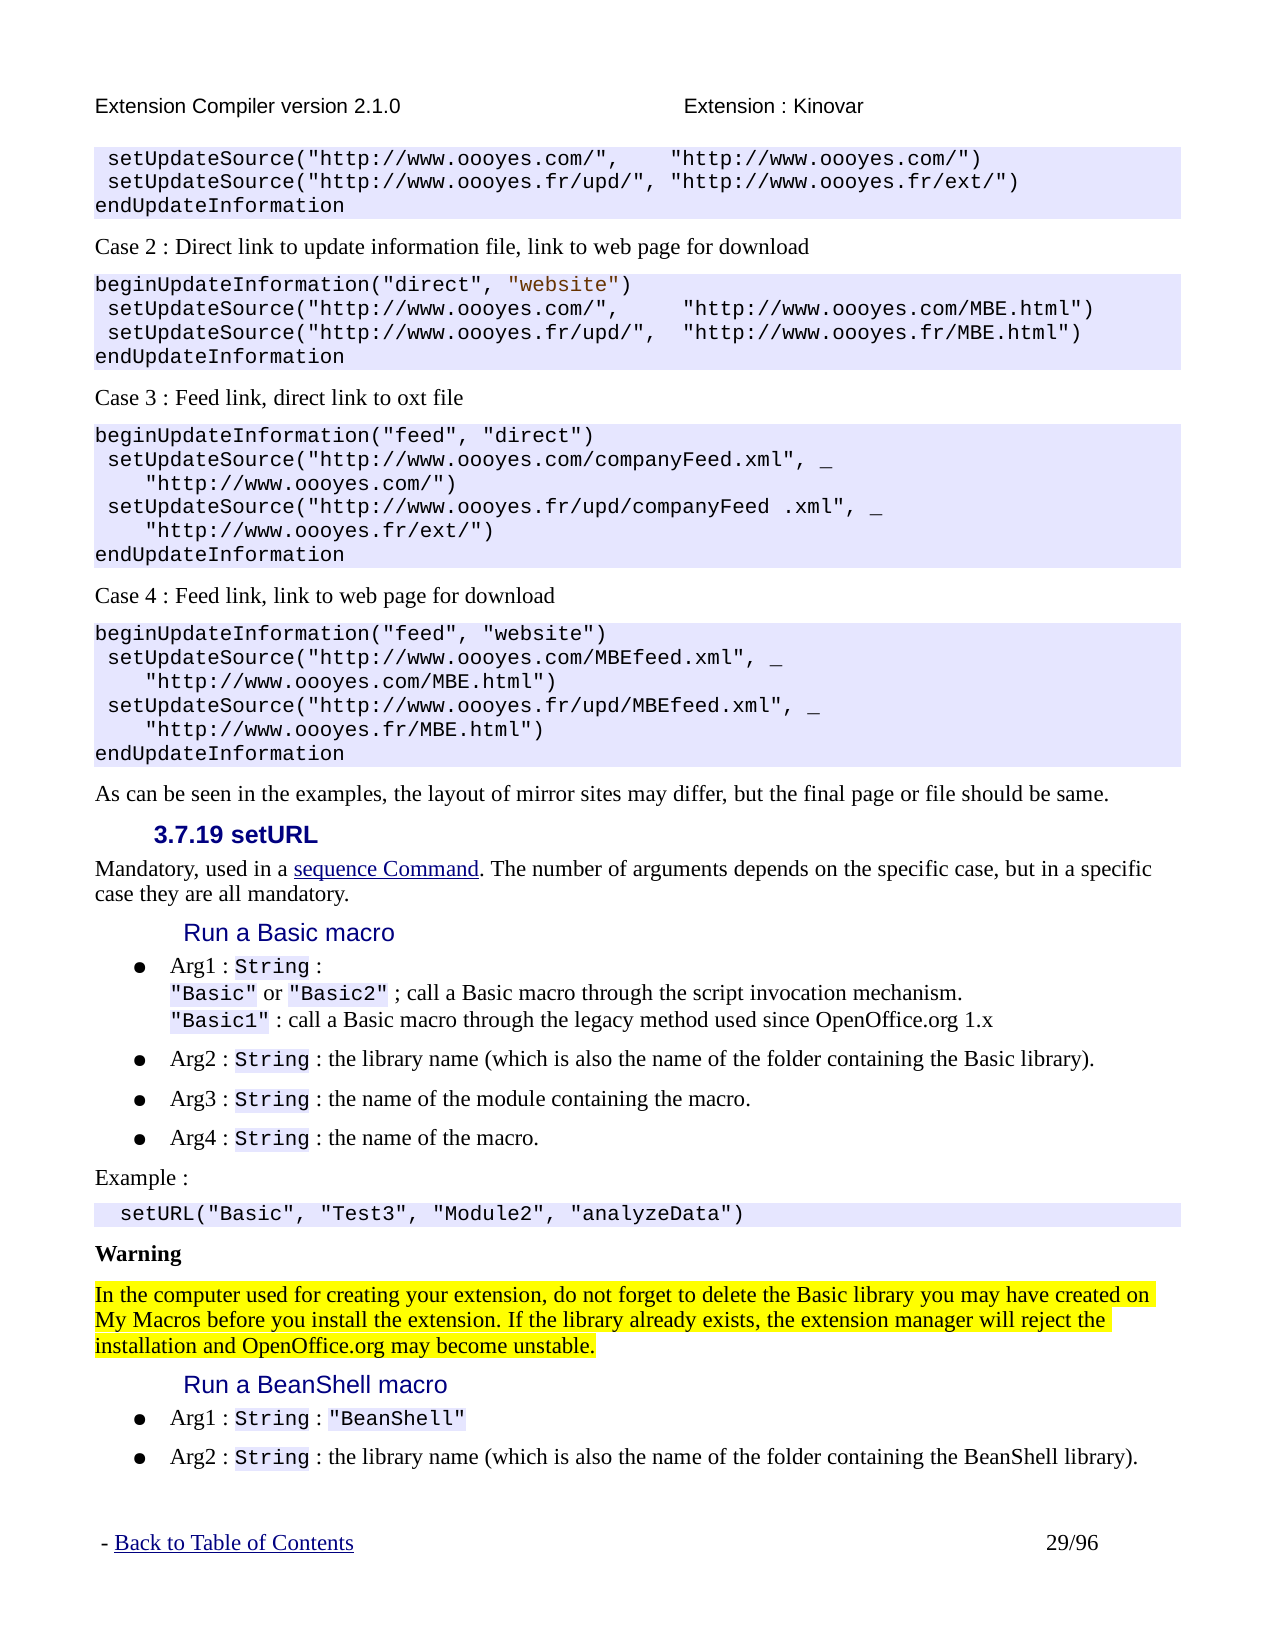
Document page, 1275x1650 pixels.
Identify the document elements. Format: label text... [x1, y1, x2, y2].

text beginUpdateInformation("direct", "website") [619, 274, 1181, 298]
text In the computer used for creating your extension, do not forget to delete the Basic library you may have created on My Macros before you install the extension. If the library already exists, the extension manager will reject the installation and OpenOffice.org may become unstable. [94, 1281, 1181, 1358]
text endUpdateInformation [94, 743, 1181, 767]
list Arg1 : String : "BeanShell" [132, 1404, 1181, 1431]
list Arg2 : String : the library name (which is also the name of the folder containing the BeanShell library). [132, 1444, 1181, 1471]
text Example : [94, 1165, 1181, 1190]
text beginUpdateInformation("feed", "direct") [94, 424, 1181, 448]
text endUpdateInformation [94, 195, 1181, 219]
text setUpdateSource("http://www.oooyes.com/companyFeed.xml", _ [94, 448, 1181, 472]
text setUpdateSource("http://www.oooyes.com/MBEfeed.xml", _ [94, 647, 1181, 671]
list Arg2 : String : the library name (which is also the name of the folder containing the Basic library). [132, 1046, 1181, 1073]
text "http://www.oooyes.fr/ext/") [94, 520, 1181, 544]
text endUpdateInformation [94, 346, 1181, 370]
text setUpdateSource("http://www.oooyes.com/", "http://www.oooyes.com/") [94, 147, 1181, 171]
text Mandatory, used in a sequence Command. The number of arguments depends on the specific case, but in a specific case they are all mandatory. [94, 855, 1181, 906]
list Arg4 : String : the name of the macro. [132, 1125, 1181, 1152]
text setUpdateSource("http://www.oooyes.fr/upd/", "http://www.oooyes.fr/ext/") [94, 171, 1181, 195]
text Warning [94, 1241, 1181, 1267]
subtitle setURL [153, 821, 1181, 849]
text setUpdateSource("http://www.oooyes.fr/upd/companyFeed .xml", _ [94, 496, 1181, 520]
text "http://www.oooyes.com/") [94, 472, 1181, 496]
text setUpdateSource("http://www.oooyes.fr/upd/", "http://www.oooyes.fr/MBE.html") [94, 322, 1181, 346]
text Case 4 : Feed link, link to web page for download [94, 583, 1181, 608]
text setURL("Basic", "Test3", "Module2", "analyzeData") [94, 1203, 1181, 1227]
text beginUpdateInformation("feed", "website") [94, 623, 1181, 647]
text Case 3 : Feed link, direct link to oxt file [94, 384, 1181, 410]
text "http://www.oooyes.fr/MBE.html") [94, 719, 1181, 743]
text Case 2 : Direct link to update information file, link to web page for download [94, 234, 1181, 259]
text setUpdateSource("http://www.oooyes.com/", "http://www.oooyes.com/MBE.html") [94, 298, 1181, 322]
text endUpdateInformation [94, 544, 1181, 568]
subtitle Run a Basic macro [183, 919, 1181, 947]
list Arg1 : String : "Basic" or "Basic2" ; call a Basic macro through the script invocation mechanism. "Basic1" : call a Basic macro through the legacy method used since OpenOffice.org 1.x [132, 953, 1181, 1034]
list Arg3 : String : the name of the module containing the macro. [132, 1086, 1181, 1113]
text "http://www.oooyes.com/MBE.html") [94, 671, 1181, 695]
text As can be seen in the examples, the layout of mirror sites may differ, but the final page or file should be same. [94, 781, 1181, 807]
text beginUpdateInformation("direct", "website") [94, 274, 507, 298]
subtitle Run a BeanShell macro [183, 1371, 1181, 1398]
text setUpdateSource("http://www.oooyes.fr/upd/MBEfeed.xml", _ [94, 695, 1181, 719]
